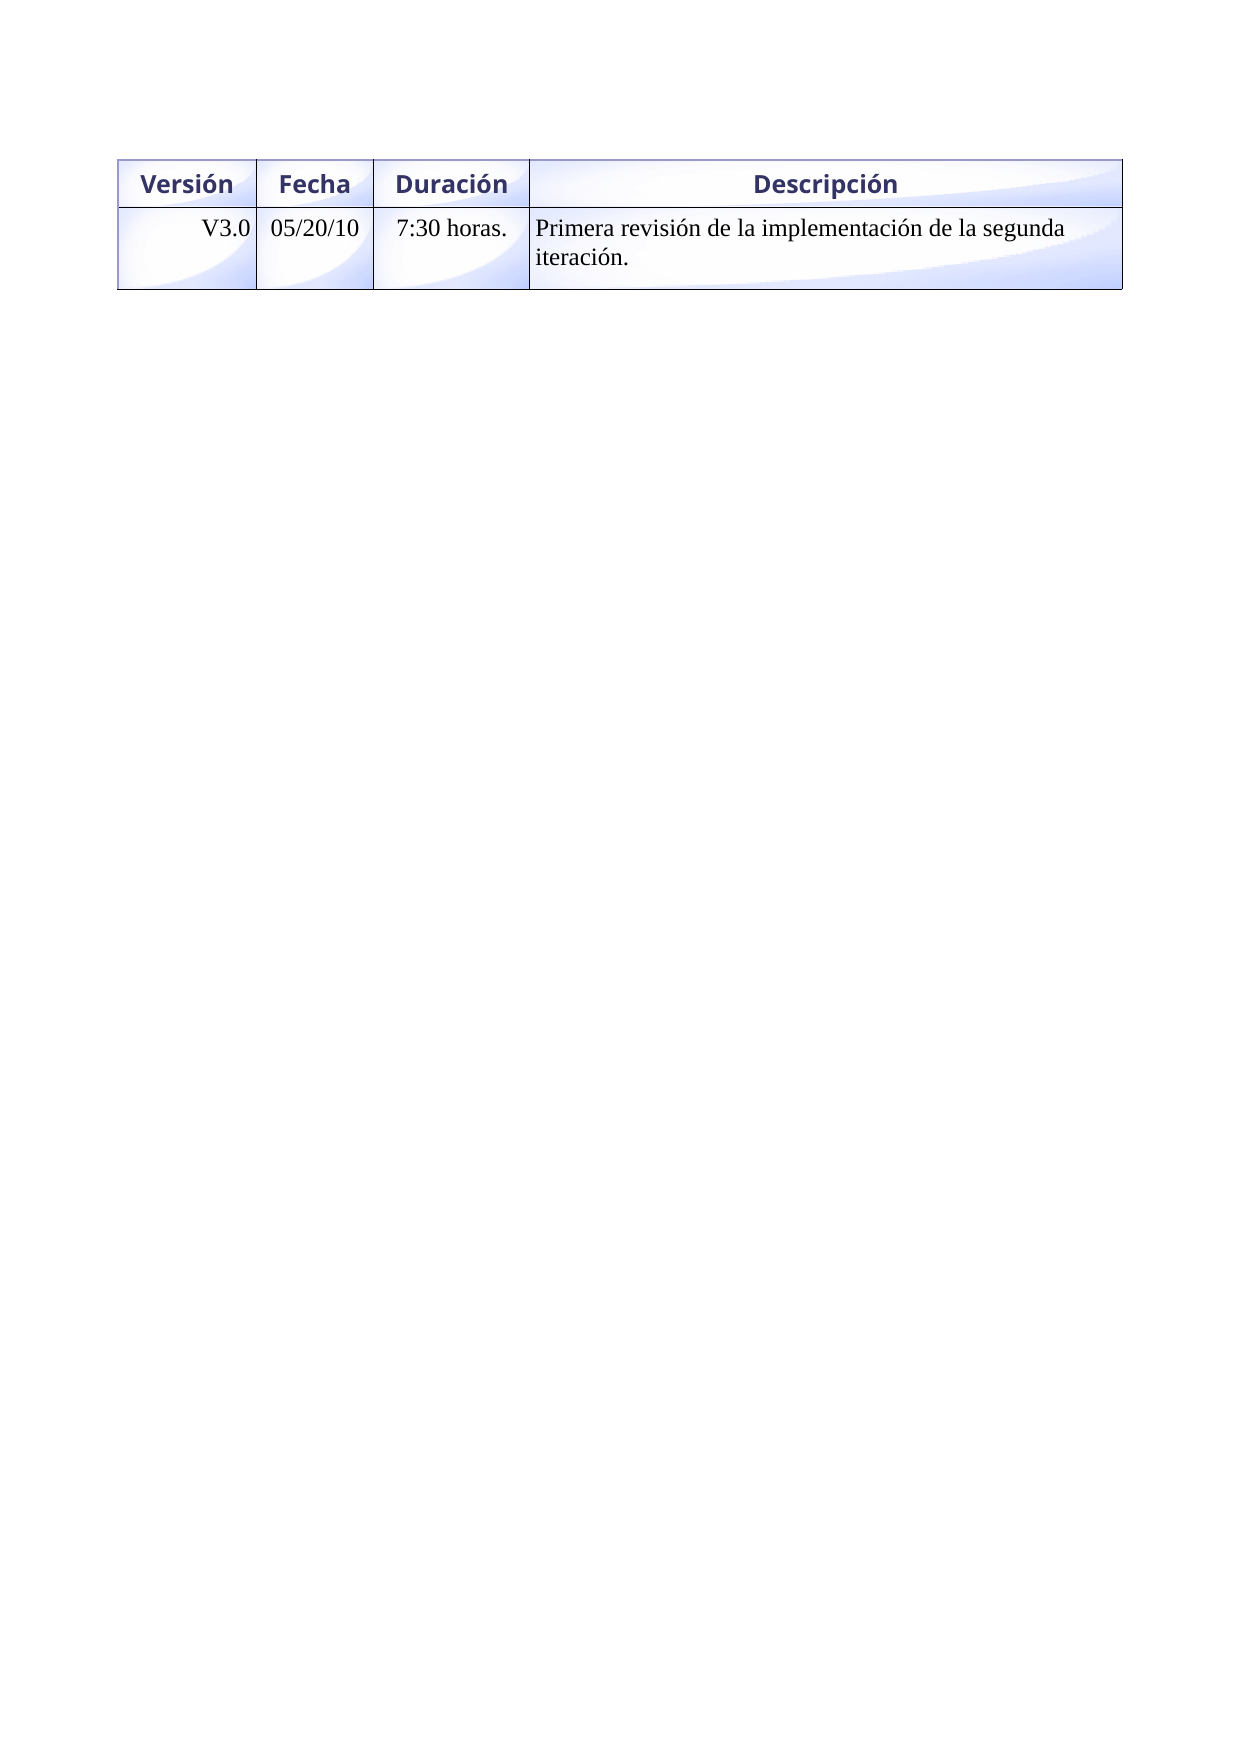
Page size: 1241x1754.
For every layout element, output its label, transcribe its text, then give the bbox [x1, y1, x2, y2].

table_header Versión [119, 161, 256, 207]
table_cell Primera revisión de la implementación de la segunda iteración. [530, 208, 1122, 288]
table_cell 20/05/10 [257, 208, 373, 288]
table_cell 7:30 horas. [374, 208, 529, 288]
table_header Fecha [257, 161, 373, 207]
table_header Descripción [530, 161, 1122, 207]
table_cell V3.0 [119, 208, 256, 288]
table_header Duración [374, 161, 529, 207]
